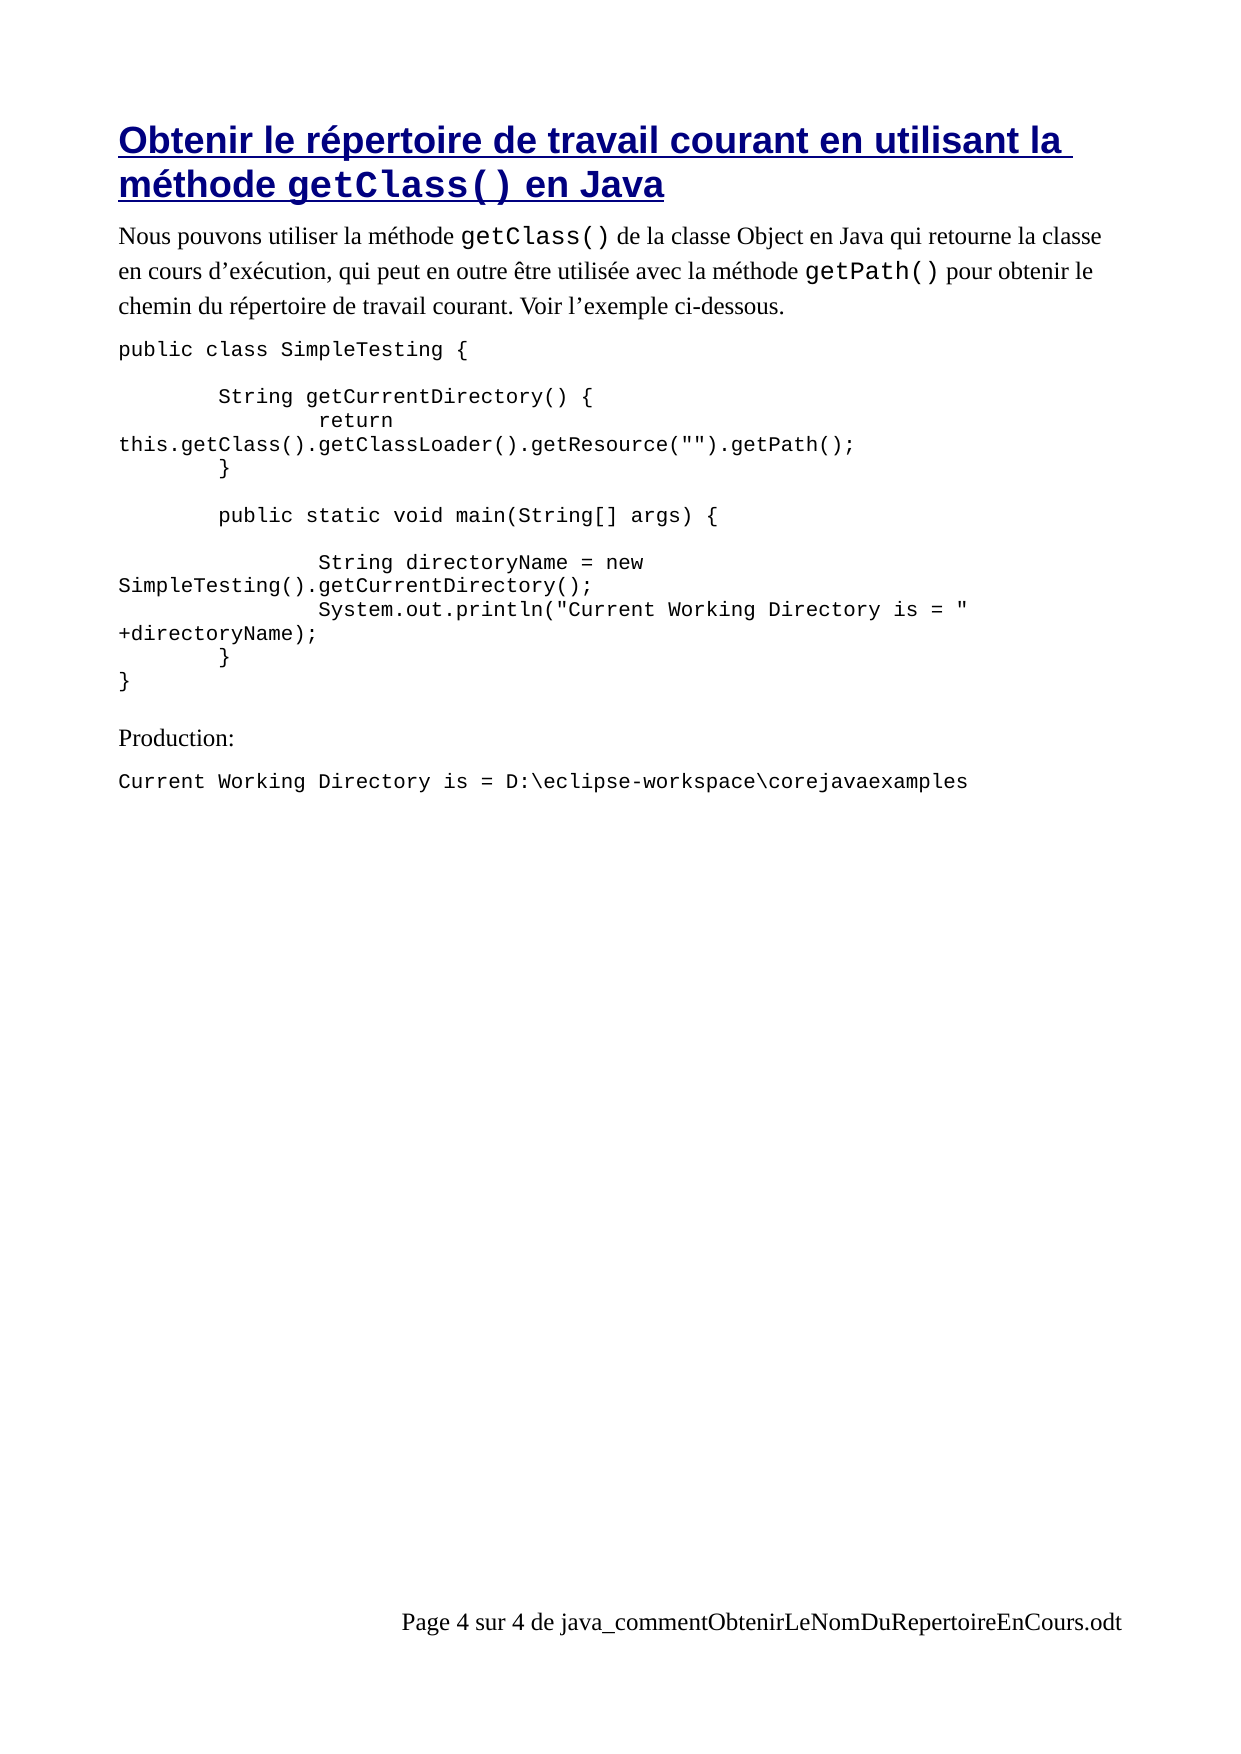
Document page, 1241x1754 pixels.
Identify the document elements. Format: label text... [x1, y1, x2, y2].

text } [118, 646, 1122, 670]
text String directoryName = new SimpleTesting().getCurrentDirectory(); [118, 552, 1122, 599]
text public static void main(String[] args) { [118, 504, 1122, 528]
text Current Working Directory is = D:\eclipse-workspace\corejavaexamples [118, 771, 1122, 794]
text Nous pouvons utiliser la méthode getClass() de la classe Object en Java qui retourne la classe en cours d’exécution, qui peut en outre être utilisée avec la méthode getPath() pour obtenir le chemin du répertoire de travail courant. Voir l’exemple ci-dessous. [118, 221, 1122, 320]
text } [118, 670, 1122, 694]
subtitle Obtenir le répertoire de travail courant en utilisant la méthode getClass() en Java [118, 118, 1122, 209]
text System.out.println("Current Working Directory is = " +directoryName); [118, 599, 1122, 646]
text public class SimpleTesting { [118, 339, 1122, 363]
text String getCurrentDirectory() { [118, 386, 1122, 410]
text } [118, 457, 1122, 481]
text return this.getClass().getClassLoader().getResource("").getPath(); [118, 410, 1122, 457]
text Production: [118, 723, 1122, 752]
